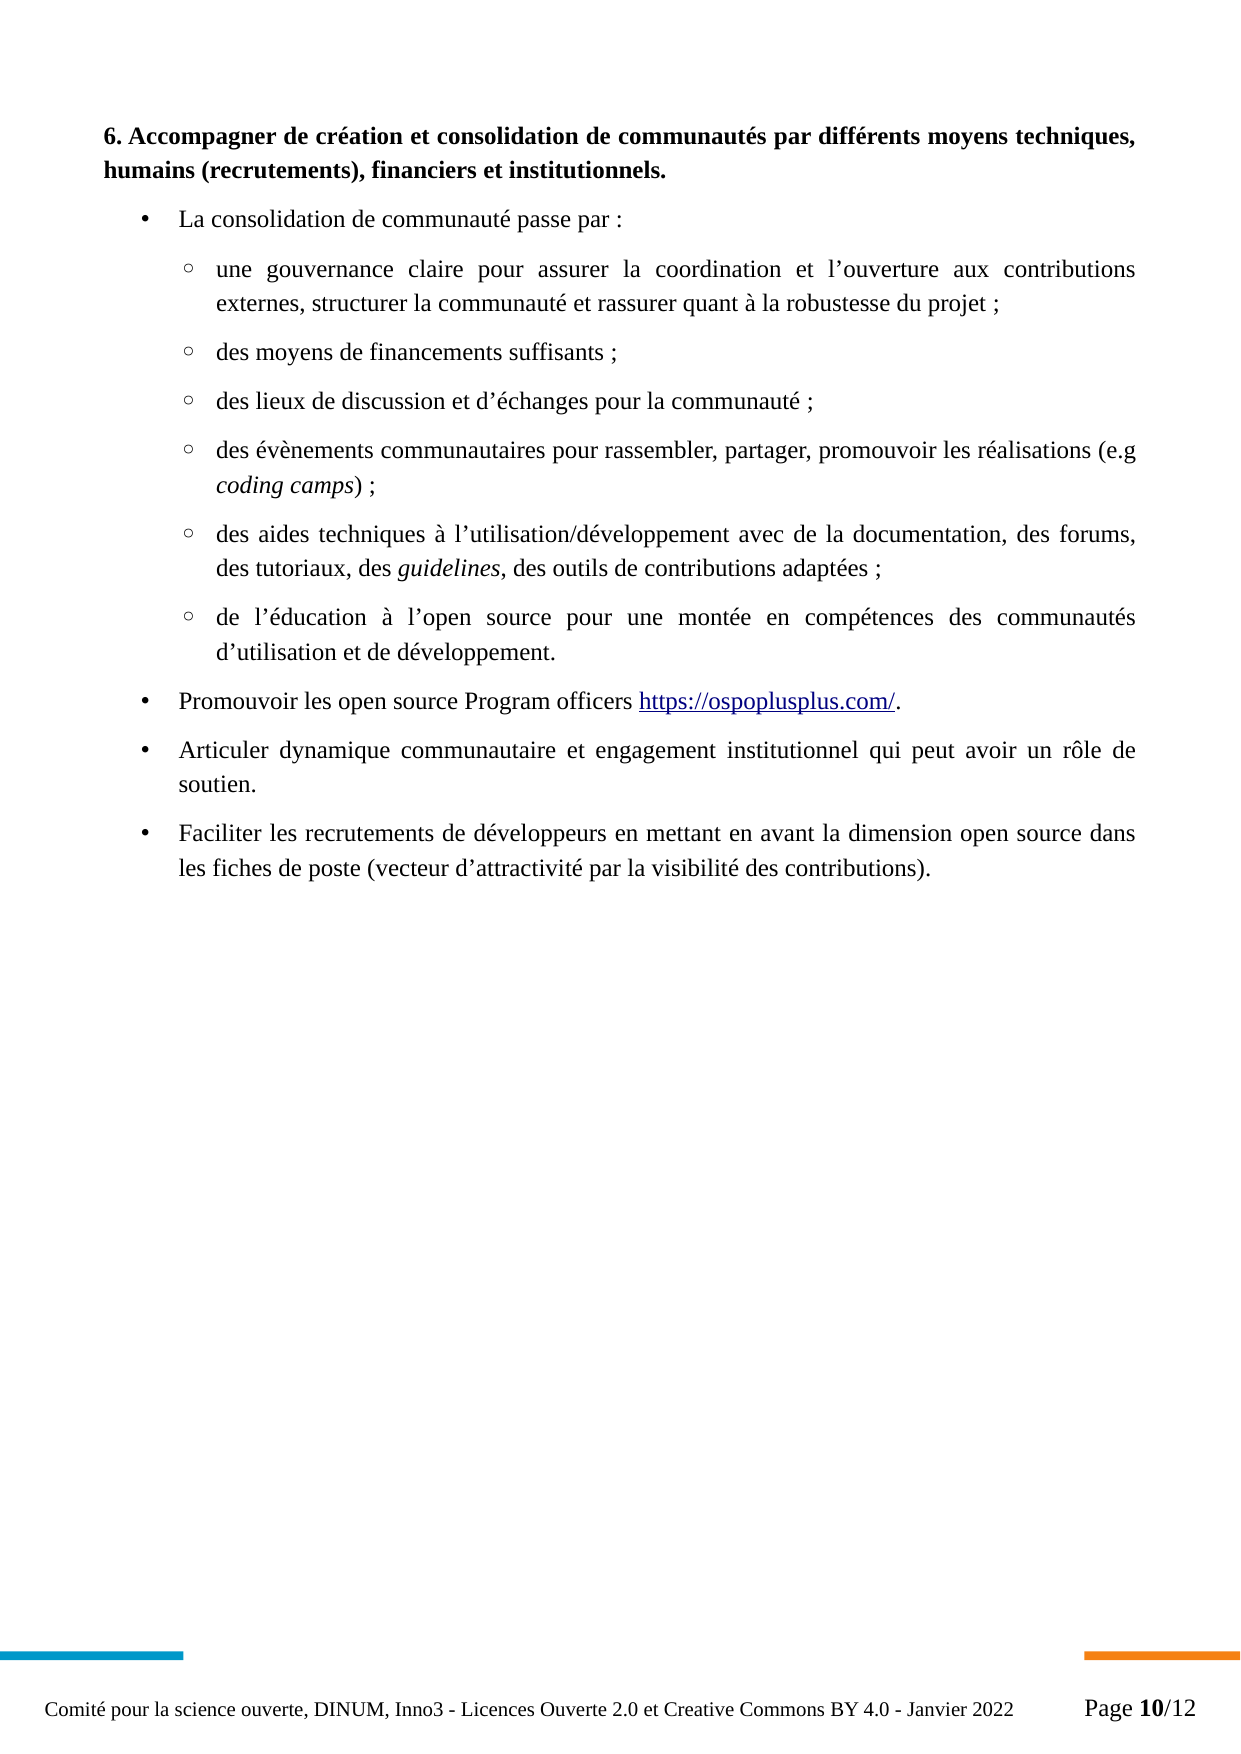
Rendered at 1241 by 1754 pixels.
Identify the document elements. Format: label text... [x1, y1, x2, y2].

list Faciliter les recrutements de développeurs en mettant en avant la dimension open source dans les fiches de poste (vecteur d’attractivité par la visibilité des contributions). [141, 818, 1137, 882]
list de l’éducation à l’open source pour une montée en compétences des communautés d’utilisation et de développement. [178, 602, 1137, 666]
list des aides techniques à l’utilisation/développement avec de la documentation, des forums, des tutoriaux, des guidelines, des outils de contributions adaptées ; [178, 519, 1137, 582]
list Articuler dynamique communautaire et engagement institutionnel qui peut avoir un rôle de soutien. [141, 735, 1137, 798]
list La consolidation de communauté passe par : [141, 204, 1137, 233]
list une gouvernance claire pour assurer la coordination et l’ouverture aux contributions externes, structurer la communauté et rassurer quant à la robustesse du projet ; [178, 254, 1137, 317]
text 6. Accompagner de création et consolidation de communautés par différents moyens techniques, humains (recrutements), financiers et institutionnels. [103, 121, 1137, 184]
list des évènements communautaires pour rassembler, partager, promouvoir les réalisations (e.g coding camps) ; [178, 435, 1137, 498]
list des lieux de discussion et d’échanges pour la communauté ; [178, 386, 1137, 415]
list Promouvoir les open source Program officers https://ospoplusplus.com/. [141, 686, 1137, 715]
list des moyens de financements suffisants ; [178, 337, 1137, 366]
